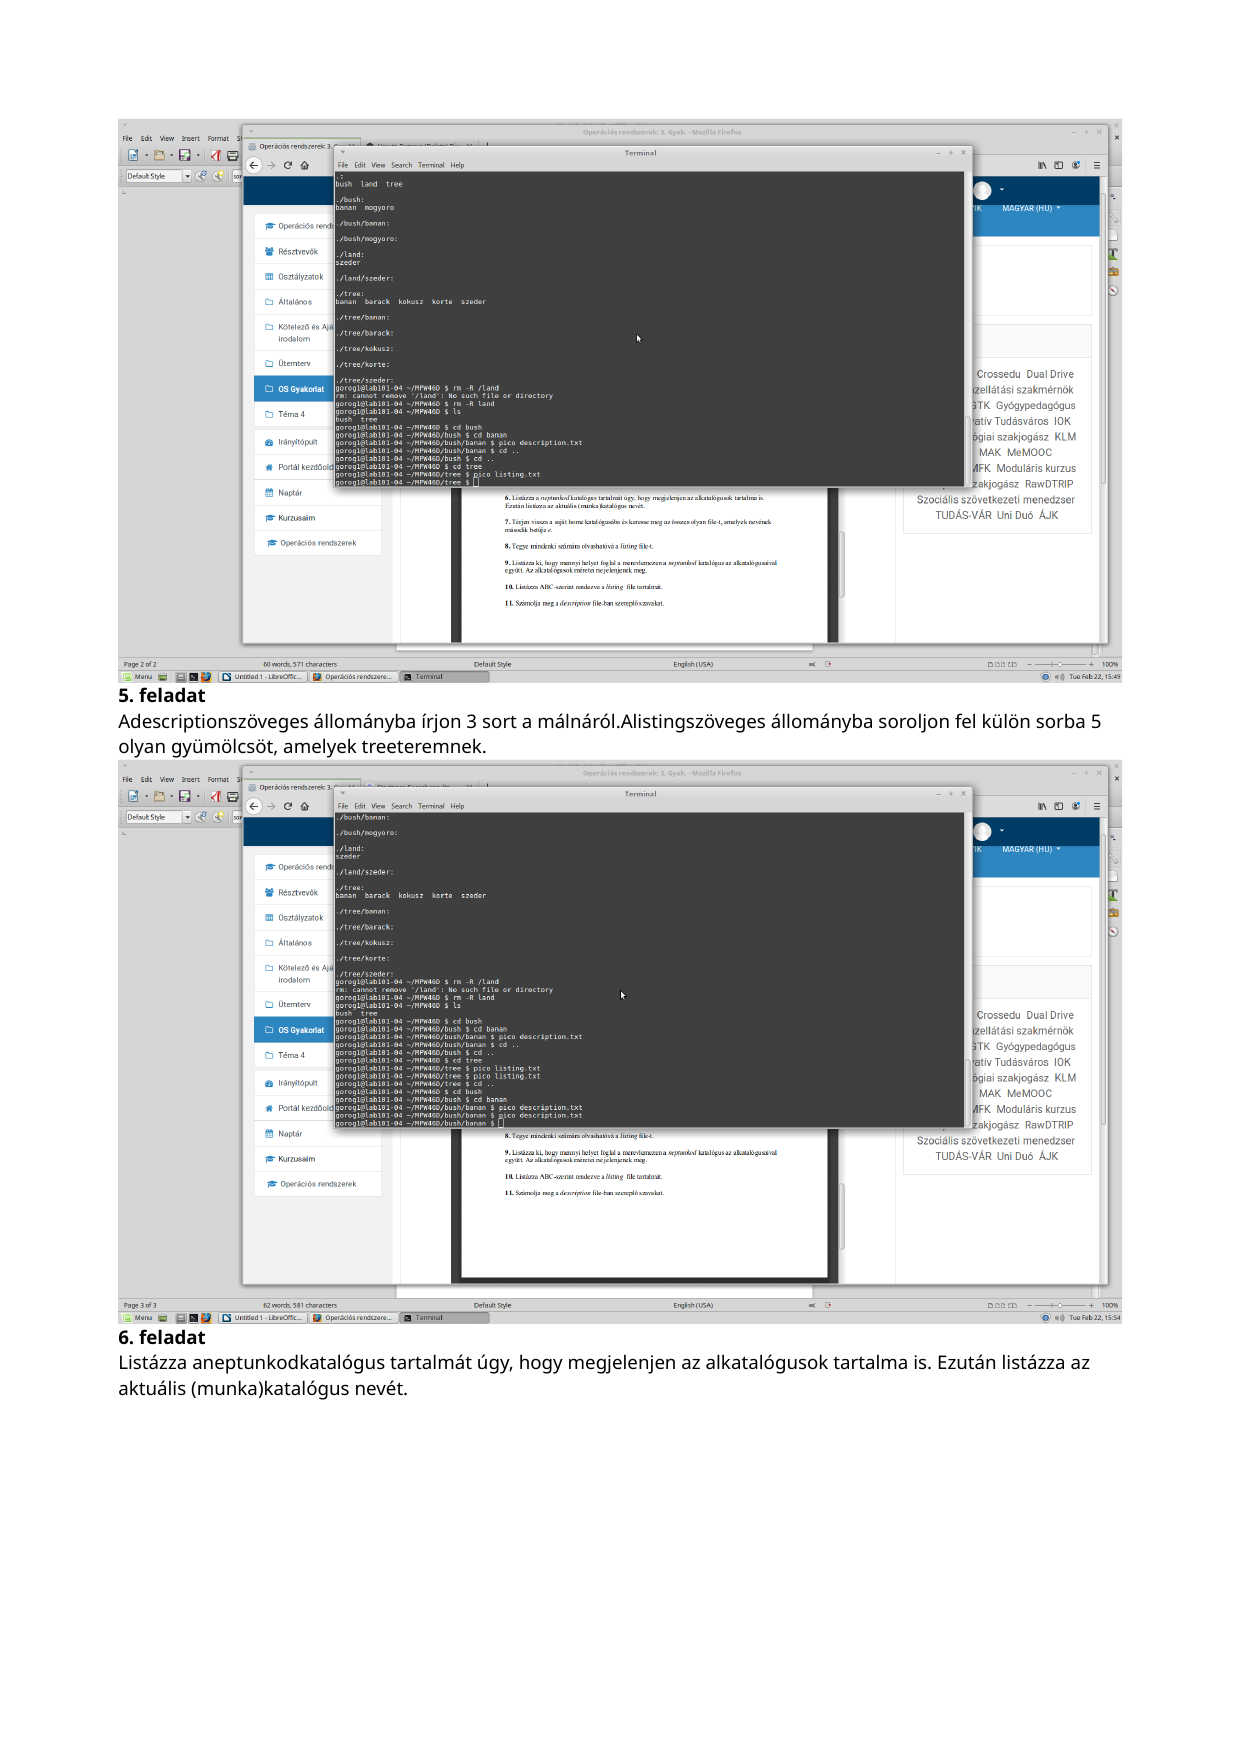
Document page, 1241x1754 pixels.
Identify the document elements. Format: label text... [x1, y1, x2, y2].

text 5. feladat [118, 683, 1122, 708]
text Listázza aneptunkodkatalógus tartalmát úgy, hogy megjelenjen az alkatalógusok tartalma is. Ezután listázza az aktuális (munka)katalógus nevét. [118, 1349, 1122, 1401]
picture [118, 118, 1123, 683]
picture [118, 759, 1123, 1324]
text 6. feladat [118, 1324, 1122, 1349]
text Adescriptionszöveges állományba írjon 3 sort a málnáról.Alistingszöveges állományba soroljon fel külön sorba 5 olyan gyümölcsöt, amelyek treeteremnek. [118, 708, 1122, 759]
